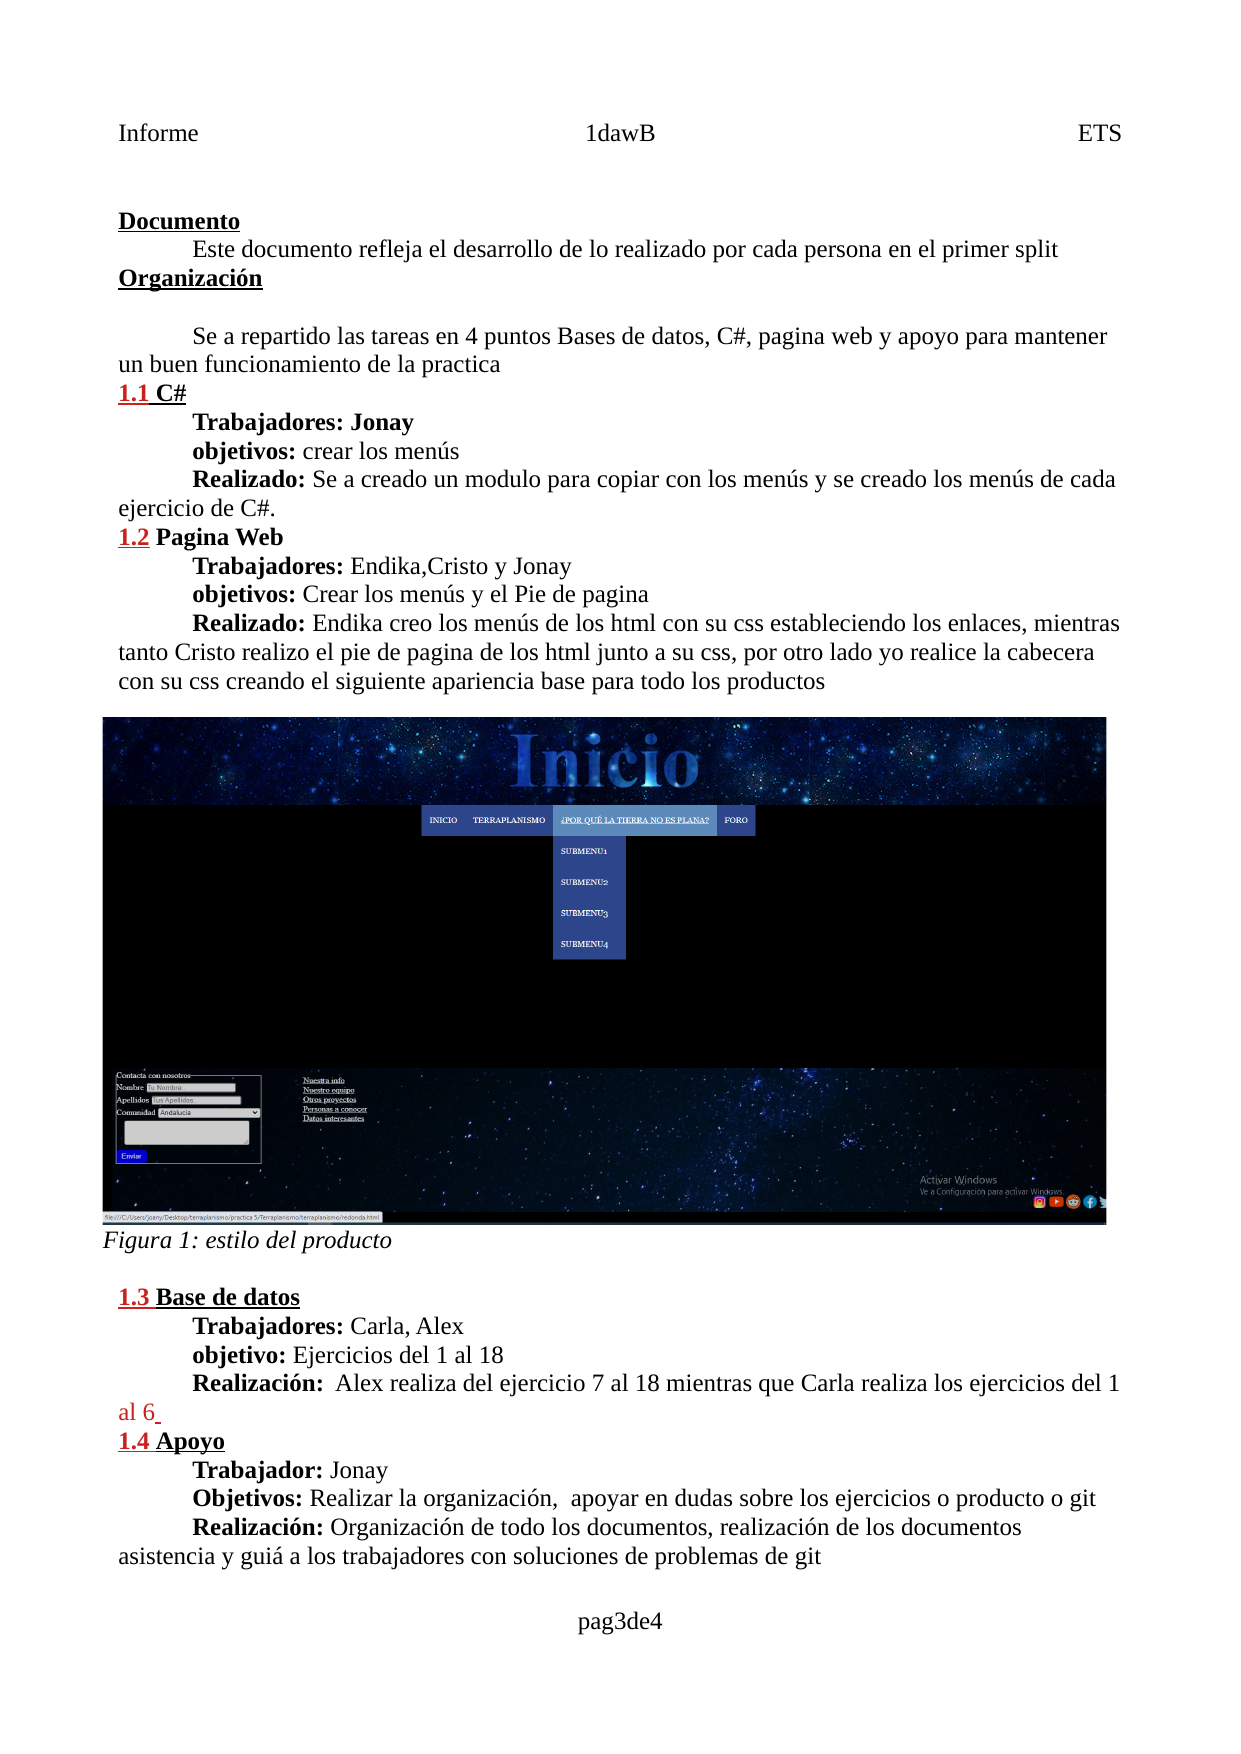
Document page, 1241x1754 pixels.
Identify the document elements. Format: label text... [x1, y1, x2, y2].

text objetivo: Ejercicios del 1 al 18 [118, 1340, 1122, 1368]
text Documento [118, 206, 1122, 234]
text Trabajadores: Carla, Alex [118, 1311, 1122, 1340]
text Este documento refleja el desarrollo de lo realizado por cada persona en el primer split [118, 234, 1122, 263]
text Trabajador: Jonay [118, 1455, 1122, 1483]
text 1.3 Base de datos [118, 1282, 1122, 1311]
text Realizado: Se a creado un modulo para copiar con los menús y se creado los menús de cada ejercicio de C#. [118, 464, 1122, 522]
text Objetivos: Realizar la organización, apoyar en dudas sobre los ejercicios o producto o git [118, 1483, 1122, 1512]
text Figura 1: estilo del producto [103, 1225, 1107, 1253]
text Trabajadores: Jonay [118, 407, 1122, 436]
text Realizado: Endika creo los menús de los html con su css estableciendo los enlaces, mientras tanto Cristo realizo el pie de pagina de los html junto a su css, por otro lado yo realice la cabecera con su css creando el siguiente apariencia base para todo los productos [118, 608, 1122, 694]
text 1.4 Apoyo [118, 1426, 1122, 1455]
text objetivos: Crear los menús y el Pie de pagina [118, 579, 1122, 608]
text Trabajadores: Endika,Cristo y Jonay [118, 551, 1122, 579]
text Realización: Organización de todo los documentos, realización de los documentos asistencia y guiá a los trabajadores con soluciones de problemas de git [118, 1512, 1122, 1570]
text 1.2 Pagina Web [118, 522, 1122, 551]
text Realización: Alex realiza del ejercicio 7 al 18 mientras que Carla realiza los ejercicios del 1 al 6 [118, 1368, 1122, 1426]
text objetivos: crear los menús [118, 436, 1122, 464]
text Se a repartido las tareas en 4 puntos Bases de datos, C#, pagina web y apoyo para mantener un buen funcionamiento de la practica [118, 321, 1122, 378]
text 1.1 C# [118, 378, 1122, 407]
text Organización [118, 263, 1122, 292]
picture [102, 717, 1107, 1225]
